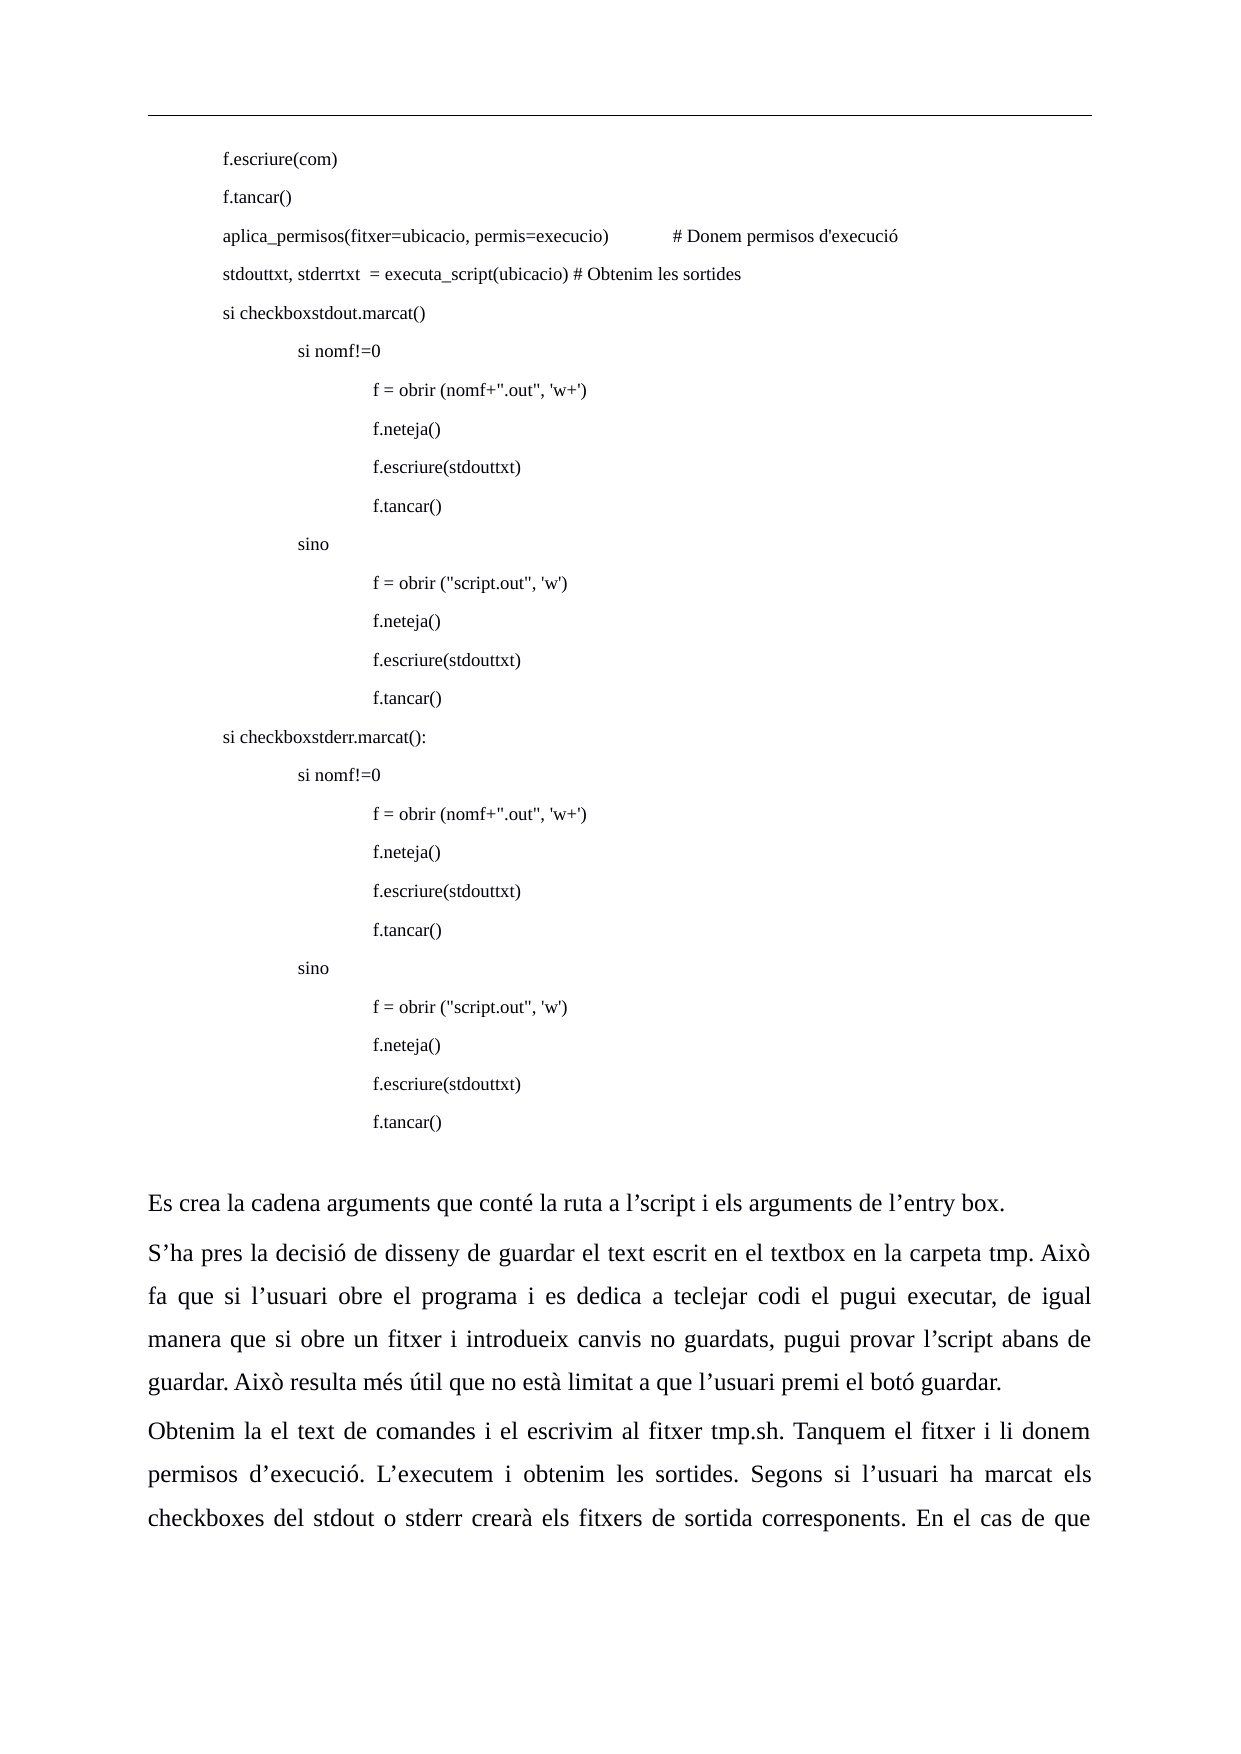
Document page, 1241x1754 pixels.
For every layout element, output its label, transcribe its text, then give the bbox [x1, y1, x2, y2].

text f.neteja() [148, 610, 1092, 632]
text f = obrir ("script.out", 'w') [148, 996, 1092, 1017]
text f.tancar() [148, 186, 1092, 208]
text si nomf!=0 [148, 764, 1092, 786]
text f.escriure(com) [148, 148, 1092, 169]
text f.tancar() [148, 494, 1092, 516]
text f.escriure(stdouttxt) [148, 1073, 1092, 1094]
text f.tancar() [148, 687, 1092, 709]
text sino [148, 957, 1092, 979]
text f = obrir (nomf+".out", 'w+') [148, 379, 1092, 401]
text f.neteja() [148, 1034, 1092, 1056]
text f.tancar() [148, 1111, 1092, 1133]
text stdouttxt, stderrtxt = executa_script(ubicacio) # Obtenim les sortides [148, 263, 1092, 285]
text si nomf!=0 [148, 340, 1092, 362]
text f = obrir ("script.out", 'w') [148, 572, 1092, 593]
text Es crea la cadena arguments que conté la ruta a l’script i els arguments de l’entry box. [148, 1188, 1092, 1217]
text S’ha pres la decisió de disseny de guardar el text escrit en el textbox en la carpeta tmp. Això fa que si l’usuari obre el programa i es dedica a teclejar codi el pugui executar, de igual manera que si obre un fitxer i introdueix canvis no guardats, pugui provar l’script abans de guardar. Això resulta més útil que no està limitat a que l’usuari premi el botó guardar. [148, 1238, 1092, 1396]
text f.neteja() [148, 841, 1092, 863]
text sino [148, 533, 1092, 555]
text f.escriure(stdouttxt) [148, 880, 1092, 902]
text aplica_permisos(fitxer=ubicacio, permis=execucio) # Donem permisos d'execució [148, 225, 1092, 246]
text f.tancar() [148, 918, 1092, 940]
text si checkboxstderr.marcat(): [148, 726, 1092, 747]
text Obtenim la el text de comandes i el escrivim al fitxer tmp.sh. Tanquem el fitxer i li donem permisos d’execució. L’executem i obtenim les sortides. Segons si l’usuari ha marcat els checkboxes del stdout o stderr crearà els fitxers de sortida corresponents. En el cas de que [148, 1416, 1092, 1531]
text f.neteja() [148, 417, 1092, 439]
text f.escriure(stdouttxt) [148, 649, 1092, 670]
text f.escriure(stdouttxt) [148, 456, 1092, 478]
text si checkboxstdout.marcat() [148, 302, 1092, 323]
text f = obrir (nomf+".out", 'w+') [148, 803, 1092, 824]
